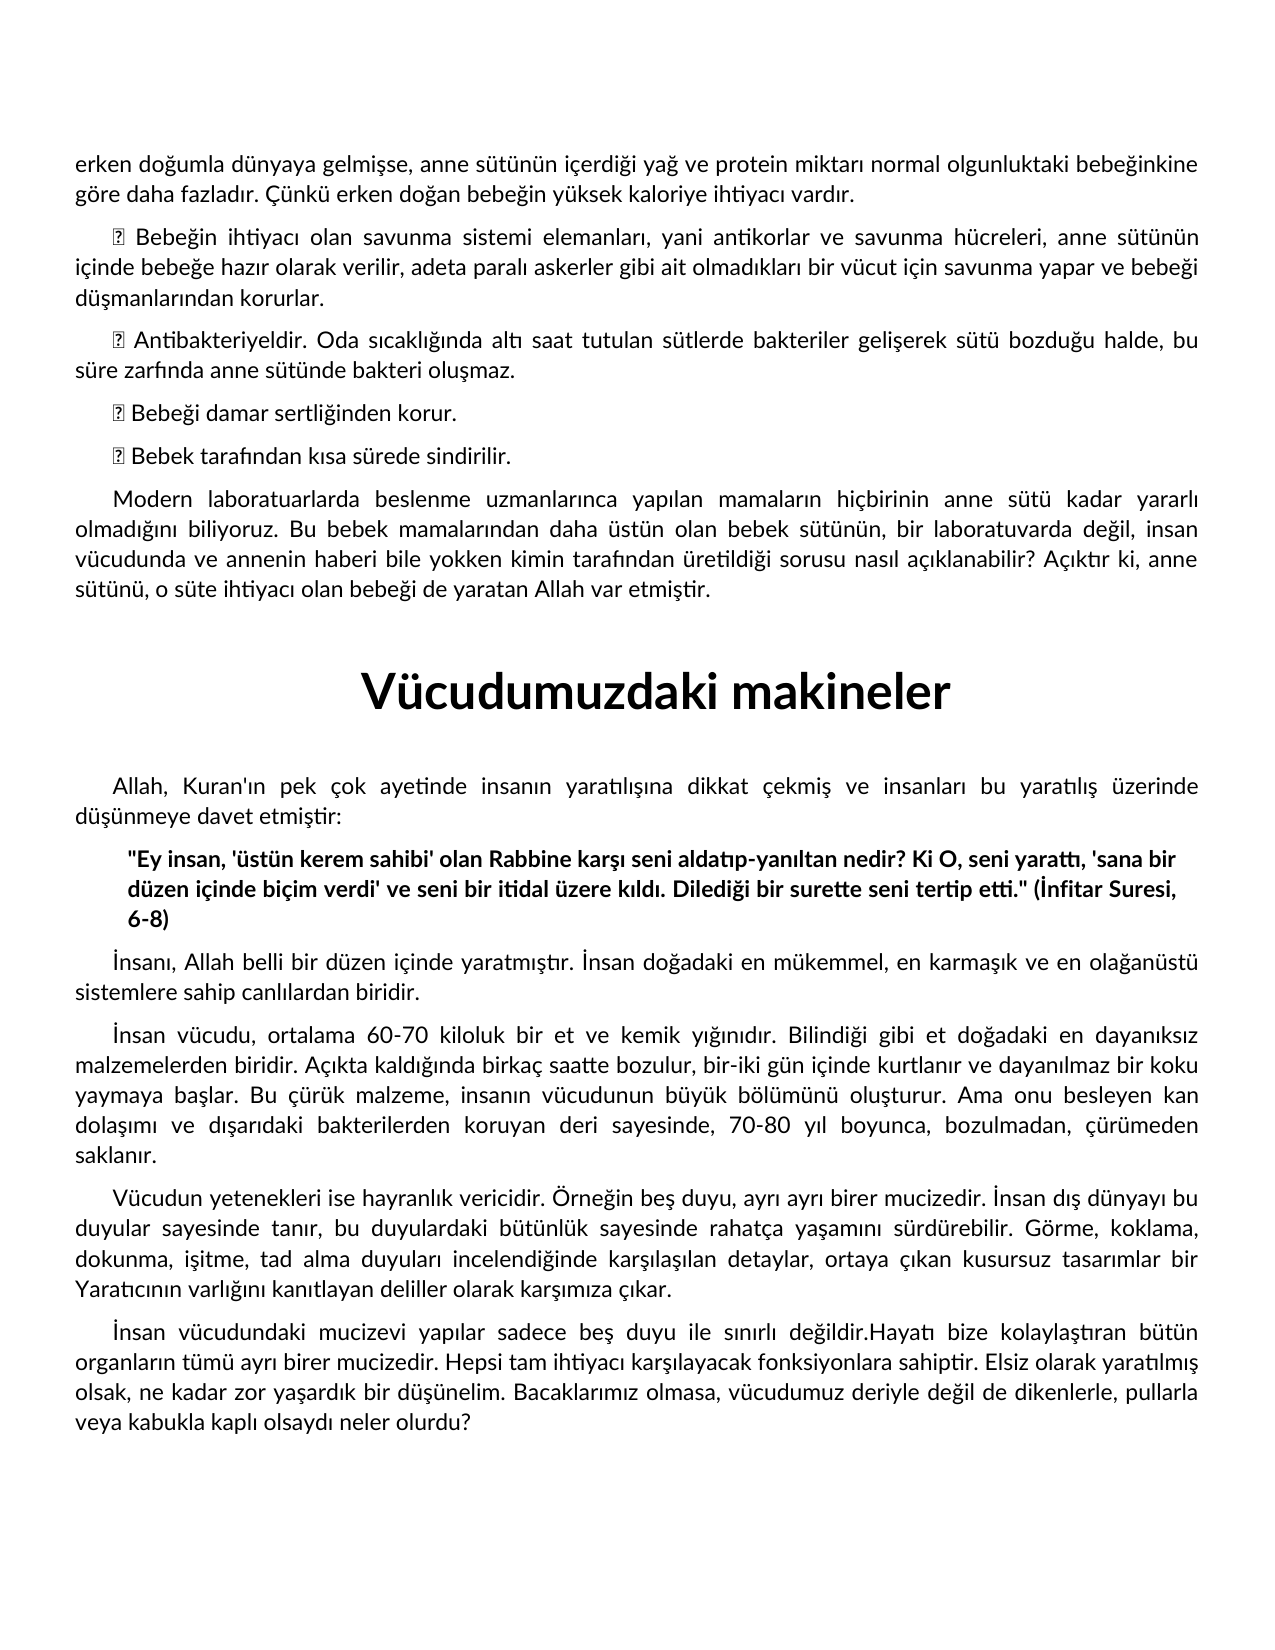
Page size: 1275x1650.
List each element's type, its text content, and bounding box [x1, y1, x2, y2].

text İnsan vücudundaki mucizevi yapılar sadece beş duyu ile sınırlı değildir.Hayatı bize kolaylaştıran bütün organların tümü ayrı birer mucizedir. Hepsi tam ihtiyacı karşılayacak fonksiyonlara sahiptir. Elsiz olarak yaratılmış olsak, ne kadar zor yaşardık bir düşünelim. Bacaklarımız olmasa, vücudumuz deriyle değil de dikenlerle, pullarla veya kabukla kaplı olsaydı neler olurdu? [75, 1317, 1200, 1435]
text İnsanı, Allah belli bir düzen içinde yaratmıştır. İnsan doğadaki en mükemmel, en karmaşık ve en olağanüstü sistemlere sahip canlılardan biridir. [75, 947, 1200, 1005]
text Modern laboratuarlarda beslenme uzmanlarınca yapılan mamaların hiçbirinin anne sütü kadar yararlı olmadığını biliyoruz. Bu bebek mamalarından daha üstün olan bebek sütünün, bir laboratuvarda değil, insan vücudunda ve annenin haberi bile yokken kimin tarafından üretildiği sorusu nasıl açıklanabilir? Açıktır ki, anne sütünü, o süte ihtiyacı olan bebeği de yaratan Allah var etmiştir. [75, 484, 1200, 602]
text  Bebek tarafından kısa sürede sindirilir. [75, 442, 1200, 469]
subtitle Vücudumuzdaki makineler [112, 660, 1200, 720]
text  Bebeği damar sertliğinden korur. [75, 399, 1200, 426]
text Vücudun yetenekleri ise hayranlık vericidir. Örneğin beş duyu, ayrı ayrı birer mucizedir. İnsan dış dünyayı bu duyular sayesinde tanır, bu duyulardaki bütünlük sayesinde rahatça yaşamını sürdürebilir. Görme, koklama, dokunma, işitme, tad alma duyuları incelendiğinde karşılaşılan detaylar, ortaya çıkan kusursuz tasarımlar bir Yaratıcının varlığını kanıtlayan deliller olarak karşımıza çıkar. [75, 1184, 1200, 1302]
text Allah, Kuran'ın pek çok ayetinde insanın yaratılışına dikkat çekmiş ve insanları bu yaratılış üzerinde düşünmeye davet etmiştir: [75, 771, 1200, 829]
text erken doğumla dünyaya gelmişse, anne sütünün içerdiği yağ ve protein miktarı normal olgunluktaki bebeğinkine göre daha fazladır. Çünkü erken doğan bebeğin yüksek kaloriye ihtiyacı vardır. [75, 150, 1200, 208]
text  Antibakteriyeldir. Oda sıcaklığında altı saat tutulan sütlerde bakteriler gelişerek sütü bozduğu halde, bu süre zarfında anne sütünde bakteri oluşmaz. [75, 326, 1200, 384]
text "Ey insan, 'üstün kerem sahibi' olan Rabbine karşı seni aldatıp-yanıltan nedir? Ki O, seni yarattı, 'sana bir düzen içinde biçim verdi' ve seni bir itidal üzere kıldı. Dilediği bir surette seni tertip etti." (İnfitar Suresi, 6-8) [127, 844, 1177, 932]
text İnsan vücudu, ortalama 60-70 kiloluk bir et ve kemik yığınıdır. Bilindiği gibi et doğadaki en dayanıksız malzemelerden biridir. Açıkta kaldığında birkaç saatte bozulur, bir-iki gün içinde kurtlanır ve dayanılmaz bir koku yaymaya başlar. Bu çürük malzeme, insanın vücudunun büyük bölümünü oluşturur. Ama onu besleyen kan dolaşımı ve dışarıdaki bakterilerden koruyan deri sayesinde, 70-80 yıl boyunca, bozulmadan, çürümeden saklanır. [75, 1020, 1200, 1169]
text  Bebeğin ihtiyacı olan savunma sistemi elemanları, yani antikorlar ve savunma hücreleri, anne sütünün içinde bebeğe hazır olarak verilir, adeta paralı askerler gibi ait olmadıkları bir vücut için savunma yapar ve bebeği düşmanlarından korurlar. [75, 223, 1200, 311]
